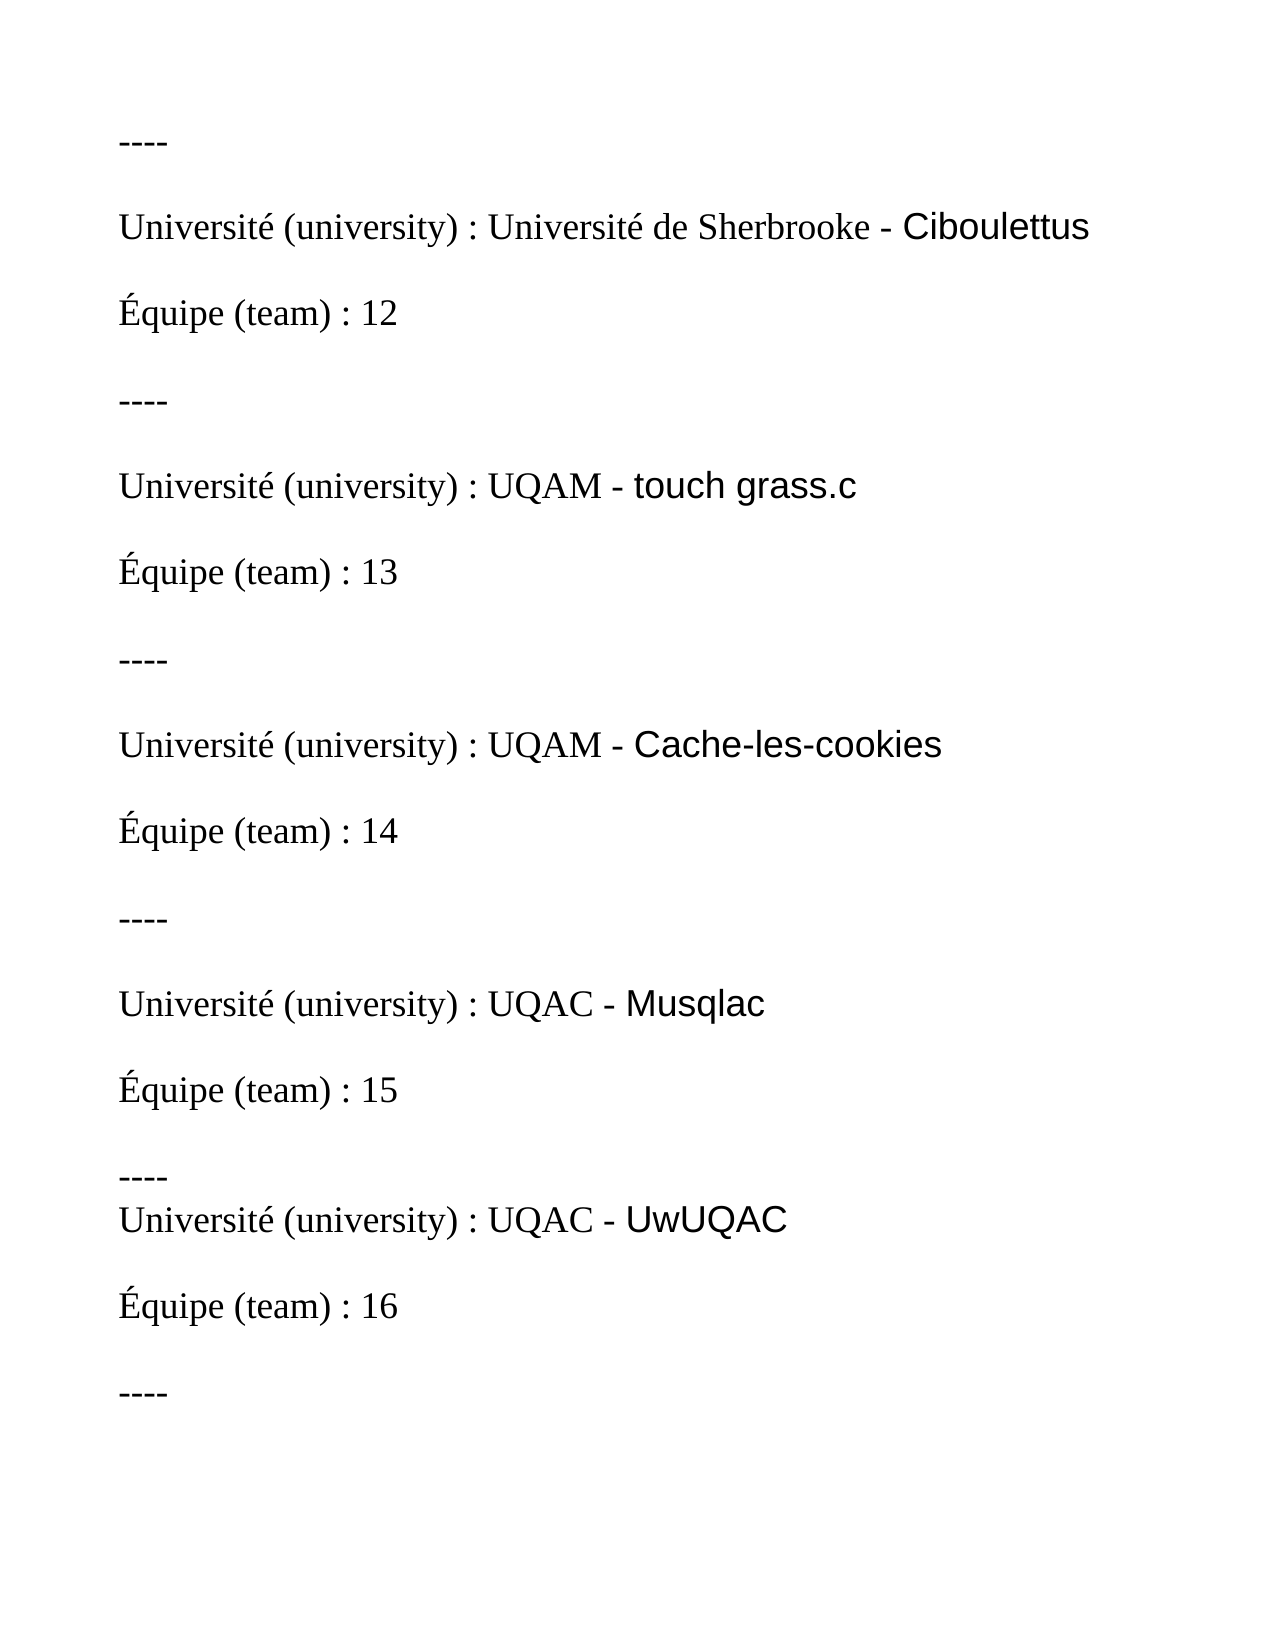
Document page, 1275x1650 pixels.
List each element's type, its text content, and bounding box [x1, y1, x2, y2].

text Équipe (team) : 14 [118, 809, 1157, 852]
text Université (university) : UQAC - UwUQAC [118, 1197, 1157, 1240]
text Équipe (team) : 13 [118, 550, 1157, 593]
text Université (university) : UQAM - touch grass.c [118, 463, 1157, 507]
text Université (university) : UQAM - Cache-les-cookies [118, 722, 1157, 766]
text ---- [118, 377, 1157, 420]
text Université (university) : UQAC - Musqlac [118, 981, 1157, 1024]
text ---- [118, 1154, 1157, 1197]
text Université (university) : Université de Sherbrooke - Ciboulettus [118, 204, 1157, 248]
text Équipe (team) : 15 [118, 1068, 1157, 1111]
text ---- [118, 118, 1157, 161]
text ---- [118, 1370, 1157, 1413]
text Équipe (team) : 16 [118, 1283, 1157, 1327]
text Équipe (team) : 12 [118, 291, 1157, 334]
text ---- [118, 636, 1157, 679]
text ---- [118, 895, 1157, 938]
